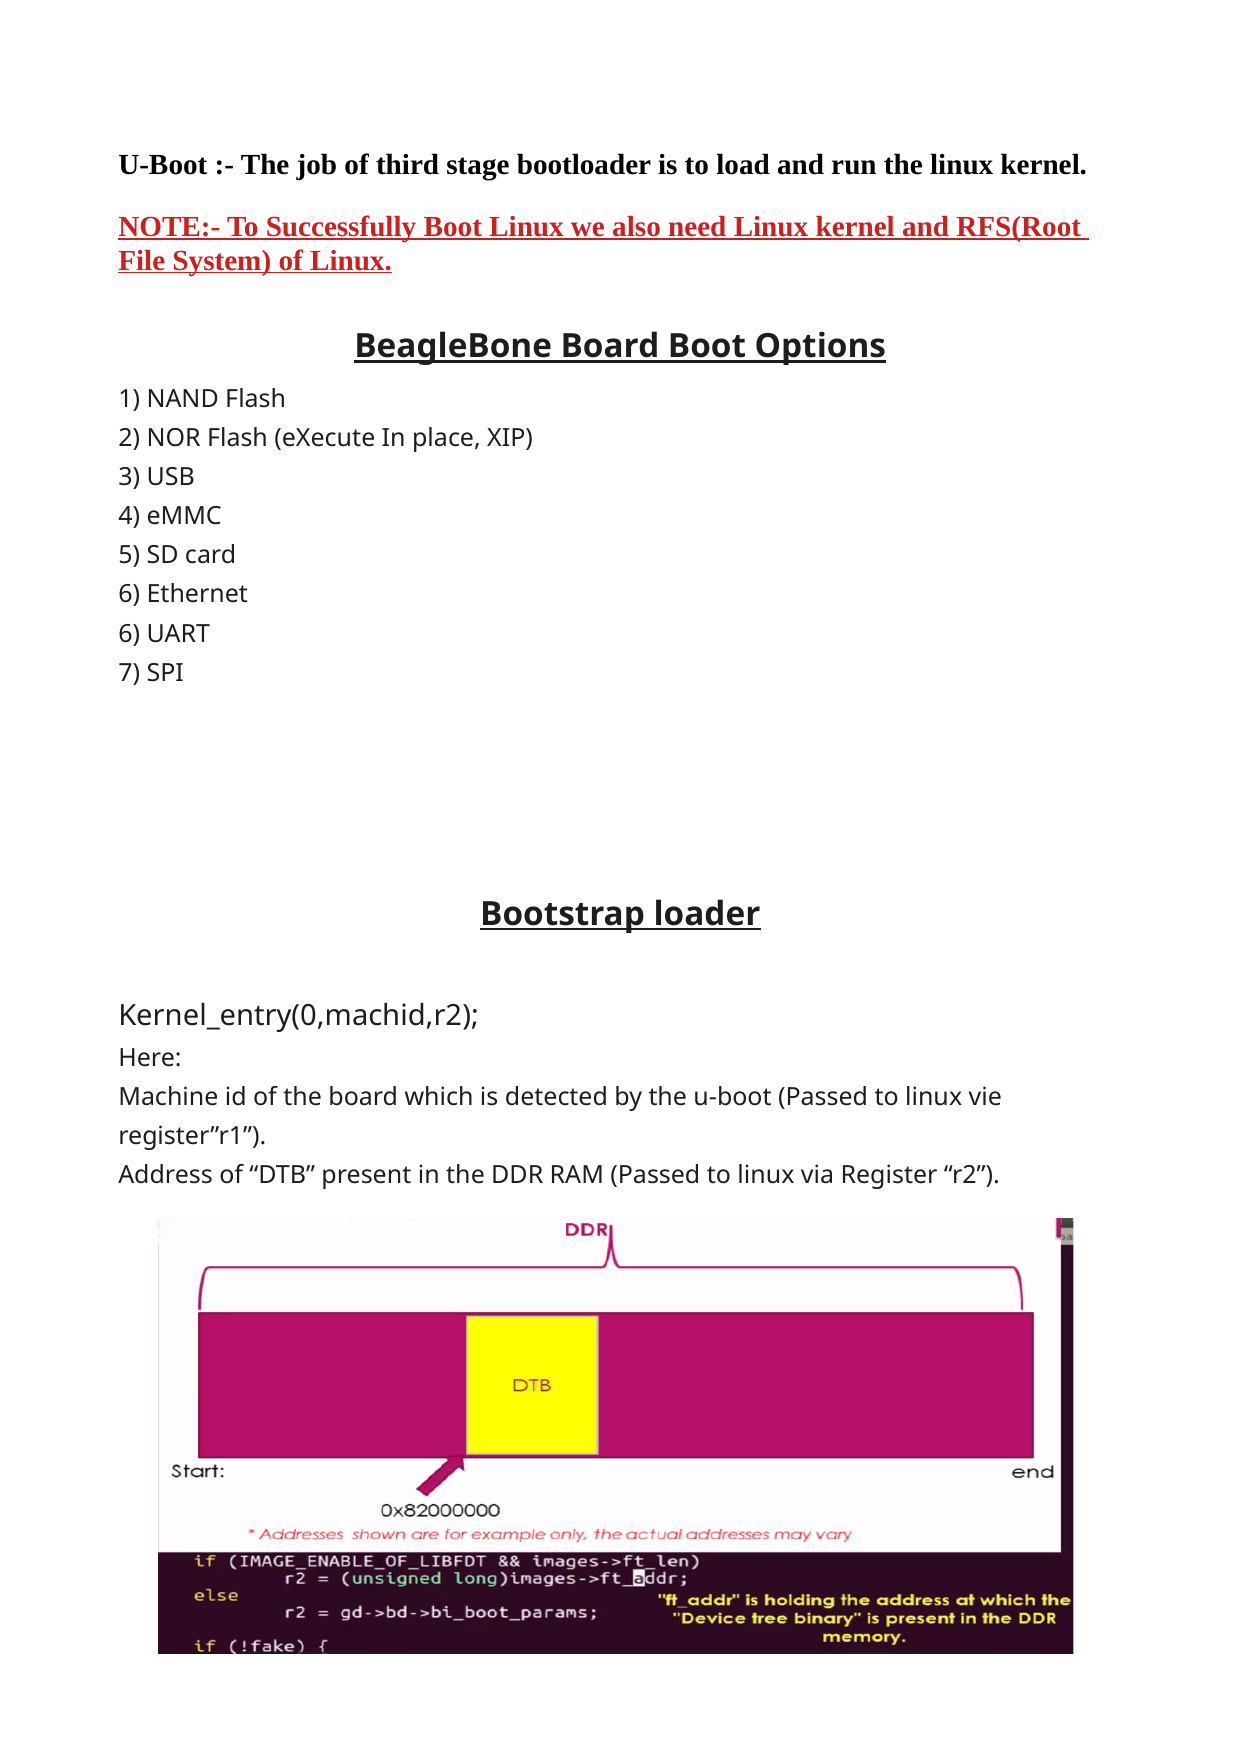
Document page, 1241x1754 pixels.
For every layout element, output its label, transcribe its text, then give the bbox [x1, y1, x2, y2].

text Address of “DTB” present in the DDR RAM (Passed to linux via Register “r2”). [118, 1157, 1122, 1191]
text 6) Ethernet [118, 576, 1122, 610]
text 1) NAND Flash [118, 380, 1122, 414]
subtitle BeagleBone Board Boot Options [118, 322, 1122, 368]
text Bootstrap loader [118, 889, 1122, 935]
text 5) SD card [118, 537, 1122, 571]
text Here: [118, 1039, 1122, 1073]
text U-Boot :- The job of third stage bootloader is to load and run the linux kernel. [118, 147, 1122, 180]
text NOTE:- To Successfully Boot Linux we also need Linux kernel and RFS(Root File System) of Linux. [118, 209, 1122, 310]
text 3) USB [118, 458, 1122, 493]
text Kernel_entry(0,machid,r2); [118, 994, 1122, 1033]
text Machine id of the board which is detected by the u-boot (Passed to linux vie register”r1”). [118, 1078, 1122, 1152]
text 2) NOR Flash (eXecute In place, XIP) [118, 419, 1122, 453]
text 6) UART [118, 615, 1122, 649]
text 7) SPI [118, 654, 1122, 688]
picture [158, 1218, 1074, 1654]
text 4) eMMC [118, 498, 1122, 532]
